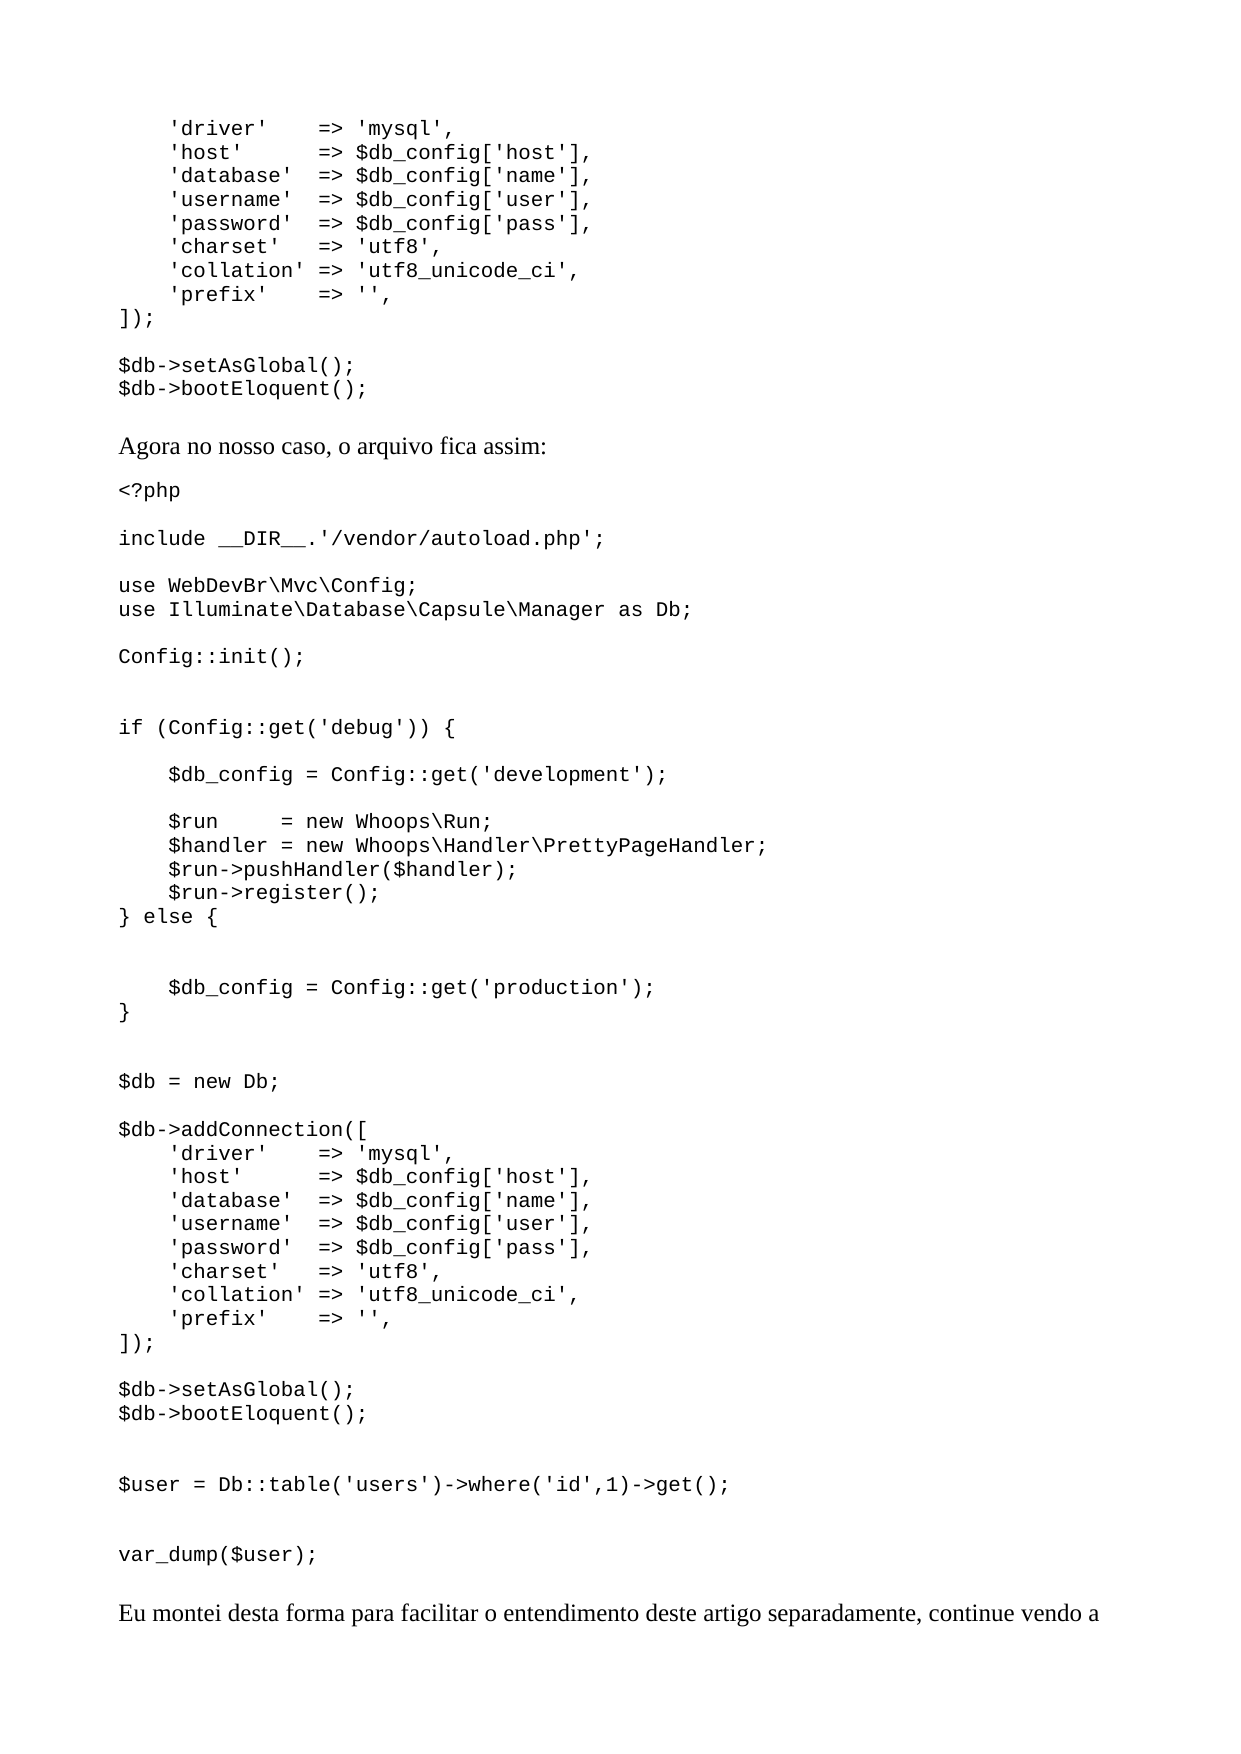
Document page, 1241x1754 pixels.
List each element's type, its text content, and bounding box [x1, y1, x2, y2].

text Agora no nosso caso, o arquivo fica assim: [118, 431, 1122, 460]
text } else { [118, 906, 1122, 930]
text if (Config::get('debug')) { [118, 717, 1122, 741]
text 'password' => $db_config['pass'], [118, 213, 1122, 236]
text 'host' => $db_config['host'], [118, 1166, 1122, 1190]
text var_dump($user); [118, 1544, 1122, 1568]
text $run->register(); [118, 882, 1122, 906]
text 'host' => $db_config['host'], [118, 142, 1122, 165]
text $db->setAsGlobal(); [118, 354, 1122, 378]
text 'database' => $db_config['name'], [118, 165, 1122, 189]
text 'charset' => 'utf8', [118, 1261, 1122, 1284]
text 'driver' => 'mysql', [118, 1142, 1122, 1166]
text ]); [118, 1332, 1122, 1355]
text $handler = new Whoops\Handler\PrettyPageHandler; [118, 835, 1122, 859]
text 'charset' => 'utf8', [118, 236, 1122, 260]
text 'collation' => 'utf8_unicode_ci', [118, 260, 1122, 284]
text <?php [118, 480, 1122, 504]
text include __DIR__.'/vendor/autoload.php'; [118, 528, 1122, 551]
text $db->setAsGlobal(); [118, 1379, 1122, 1403]
text 'username' => $db_config['user'], [118, 189, 1122, 213]
text 'prefix' => '', [118, 1308, 1122, 1332]
text use WebDevBr\Mvc\Config; [118, 575, 1122, 599]
text 'driver' => 'mysql', [118, 118, 1122, 142]
text ]); [118, 307, 1122, 331]
text 'database' => $db_config['name'], [118, 1190, 1122, 1213]
text Eu montei desta forma para facilitar o entendimento deste artigo separadamente, continue vendo a [118, 1598, 1122, 1626]
text $db_config = Config::get('development'); [118, 764, 1122, 788]
text 'password' => $db_config['pass'], [118, 1237, 1122, 1261]
text $db->bootEloquent(); [118, 378, 1122, 402]
text $db->addConnection([ [118, 1119, 1122, 1142]
text use Illuminate\Database\Capsule\Manager as Db; [118, 599, 1122, 622]
text $db->bootEloquent(); [118, 1403, 1122, 1426]
text $run = new Whoops\Run; [118, 811, 1122, 835]
text 'prefix' => '', [118, 284, 1122, 307]
text 'username' => $db_config['user'], [118, 1213, 1122, 1237]
text 'collation' => 'utf8_unicode_ci', [118, 1284, 1122, 1308]
text } [118, 1001, 1122, 1024]
text $run->pushHandler($handler); [118, 859, 1122, 882]
text $db_config = Config::get('production'); [118, 977, 1122, 1001]
text $db = new Db; [118, 1072, 1122, 1095]
text $user = Db::table('users')->where('id',1)->get(); [118, 1473, 1122, 1497]
text Config::init(); [118, 646, 1122, 669]
